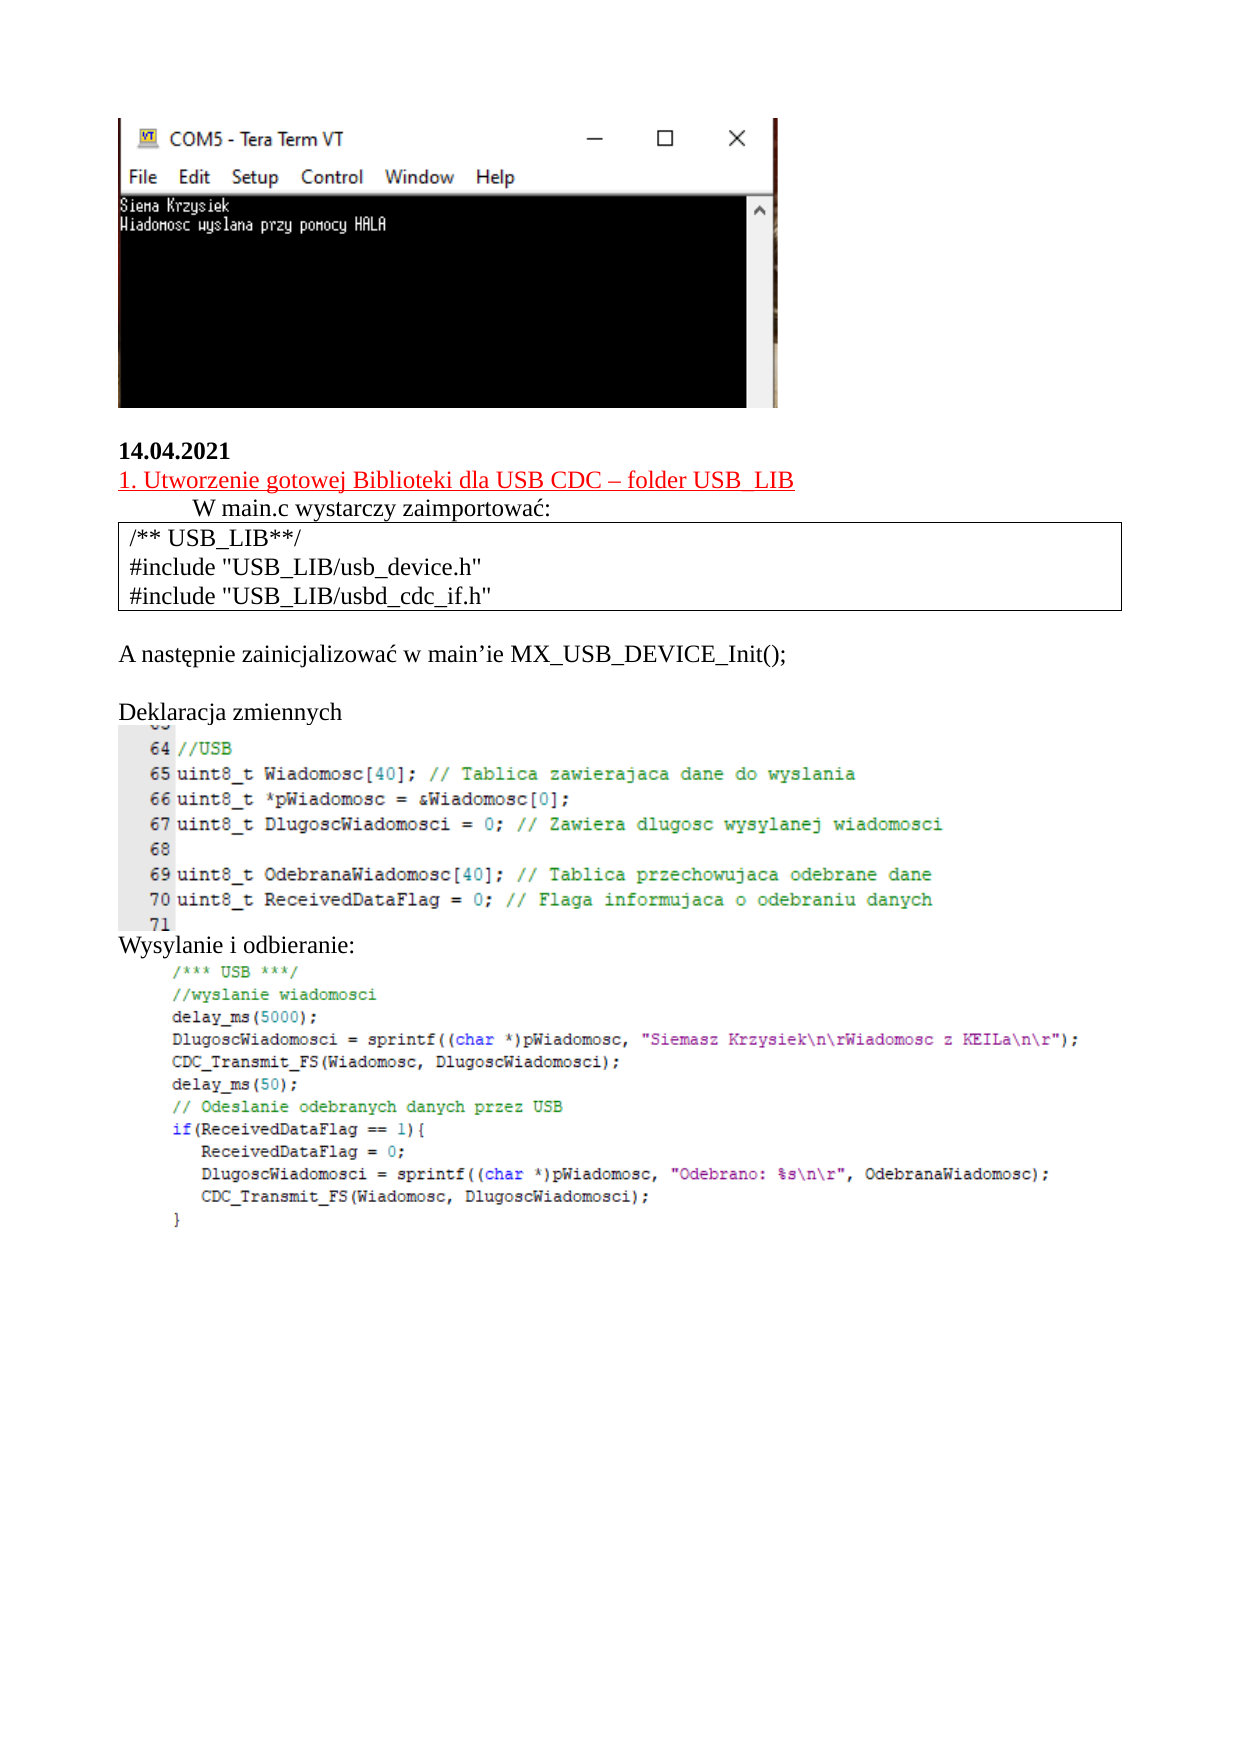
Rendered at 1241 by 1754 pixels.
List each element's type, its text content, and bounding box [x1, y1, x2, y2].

text Wysylanie i odbieranie: [118, 930, 1122, 959]
text 14.04.2021 [118, 436, 1122, 465]
text W main.c wystarczy zaimportować: [118, 493, 1122, 522]
text A następnie zainicjalizować w main’ie MX_USB_DEVICE_Init(); [118, 639, 1122, 668]
text 1. Utworzenie gotowej Biblioteki dla USB CDC – folder USB_LIB [118, 465, 1122, 493]
table_header /** USB_LIB**/ #include "USB_LIB/usb_device.h" #include "USB_LIB/usbd_cdc_if.h" [119, 523, 1121, 609]
text Deklaracja zmiennych [118, 697, 1122, 726]
